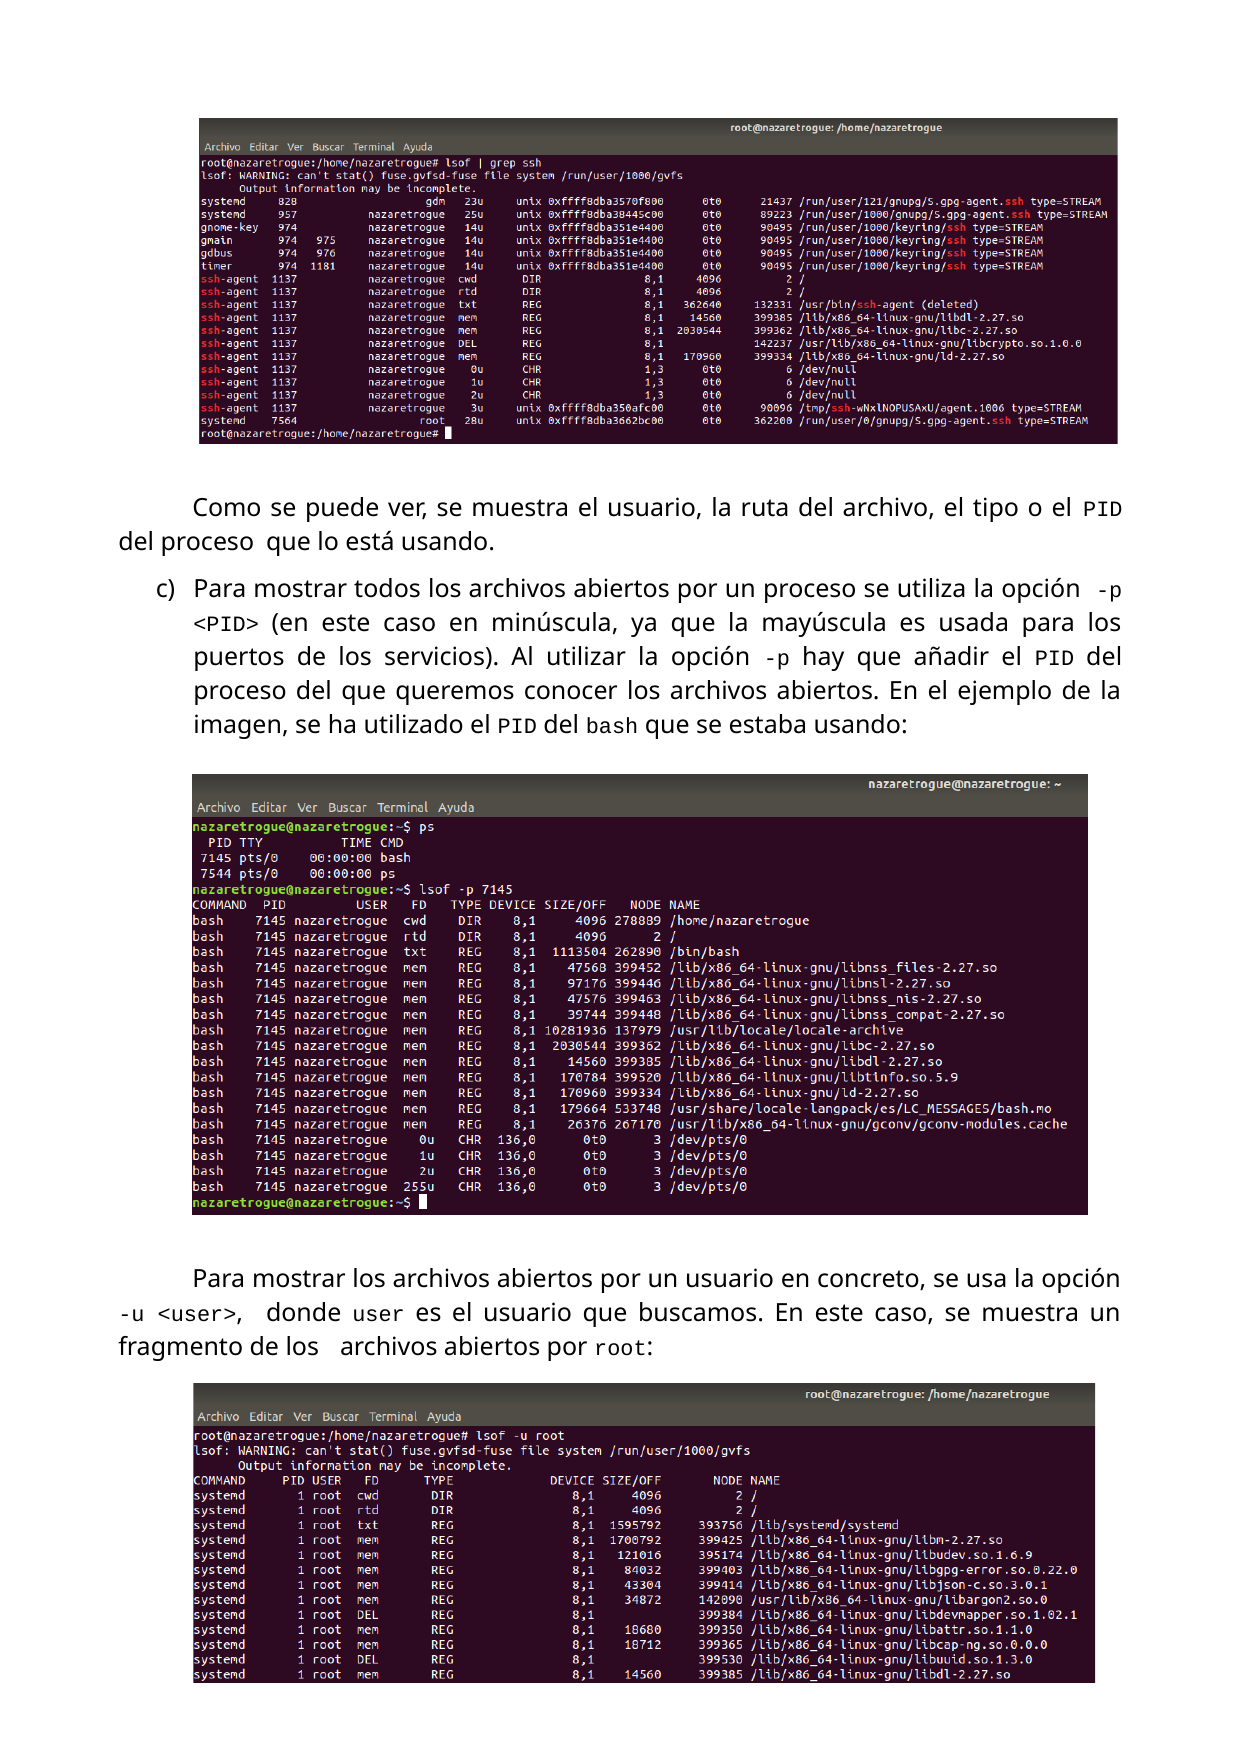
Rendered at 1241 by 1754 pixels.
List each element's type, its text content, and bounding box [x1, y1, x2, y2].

picture [193, 1383, 1096, 1683]
text Como se puede ver, se muestra el usuario, la ruta del archivo, el tipo o el PID del proceso que lo está usando. [118, 490, 1122, 558]
list Para mostrar todos los archivos abiertos por un proceso se utiliza la opción -p <PID> (en este caso en minúscula, ya que la mayúscula es usada para los puertos de los servicios). Al utilizar la opción -p hay que añadir el PID del proceso del que queremos conocer los archivos abiertos. En el ejemplo de la imagen, se ha utilizado el PID del bash que se estaba usando: [156, 570, 1122, 741]
picture [199, 118, 1118, 444]
text Para mostrar los archivos abiertos por un usuario en concreto, se usa la opción -u <user>, donde user es el usuario que buscamos. En este caso, se muestra un fragmento de los archivos abiertos por root: [118, 1261, 1122, 1363]
picture [192, 774, 1088, 1215]
